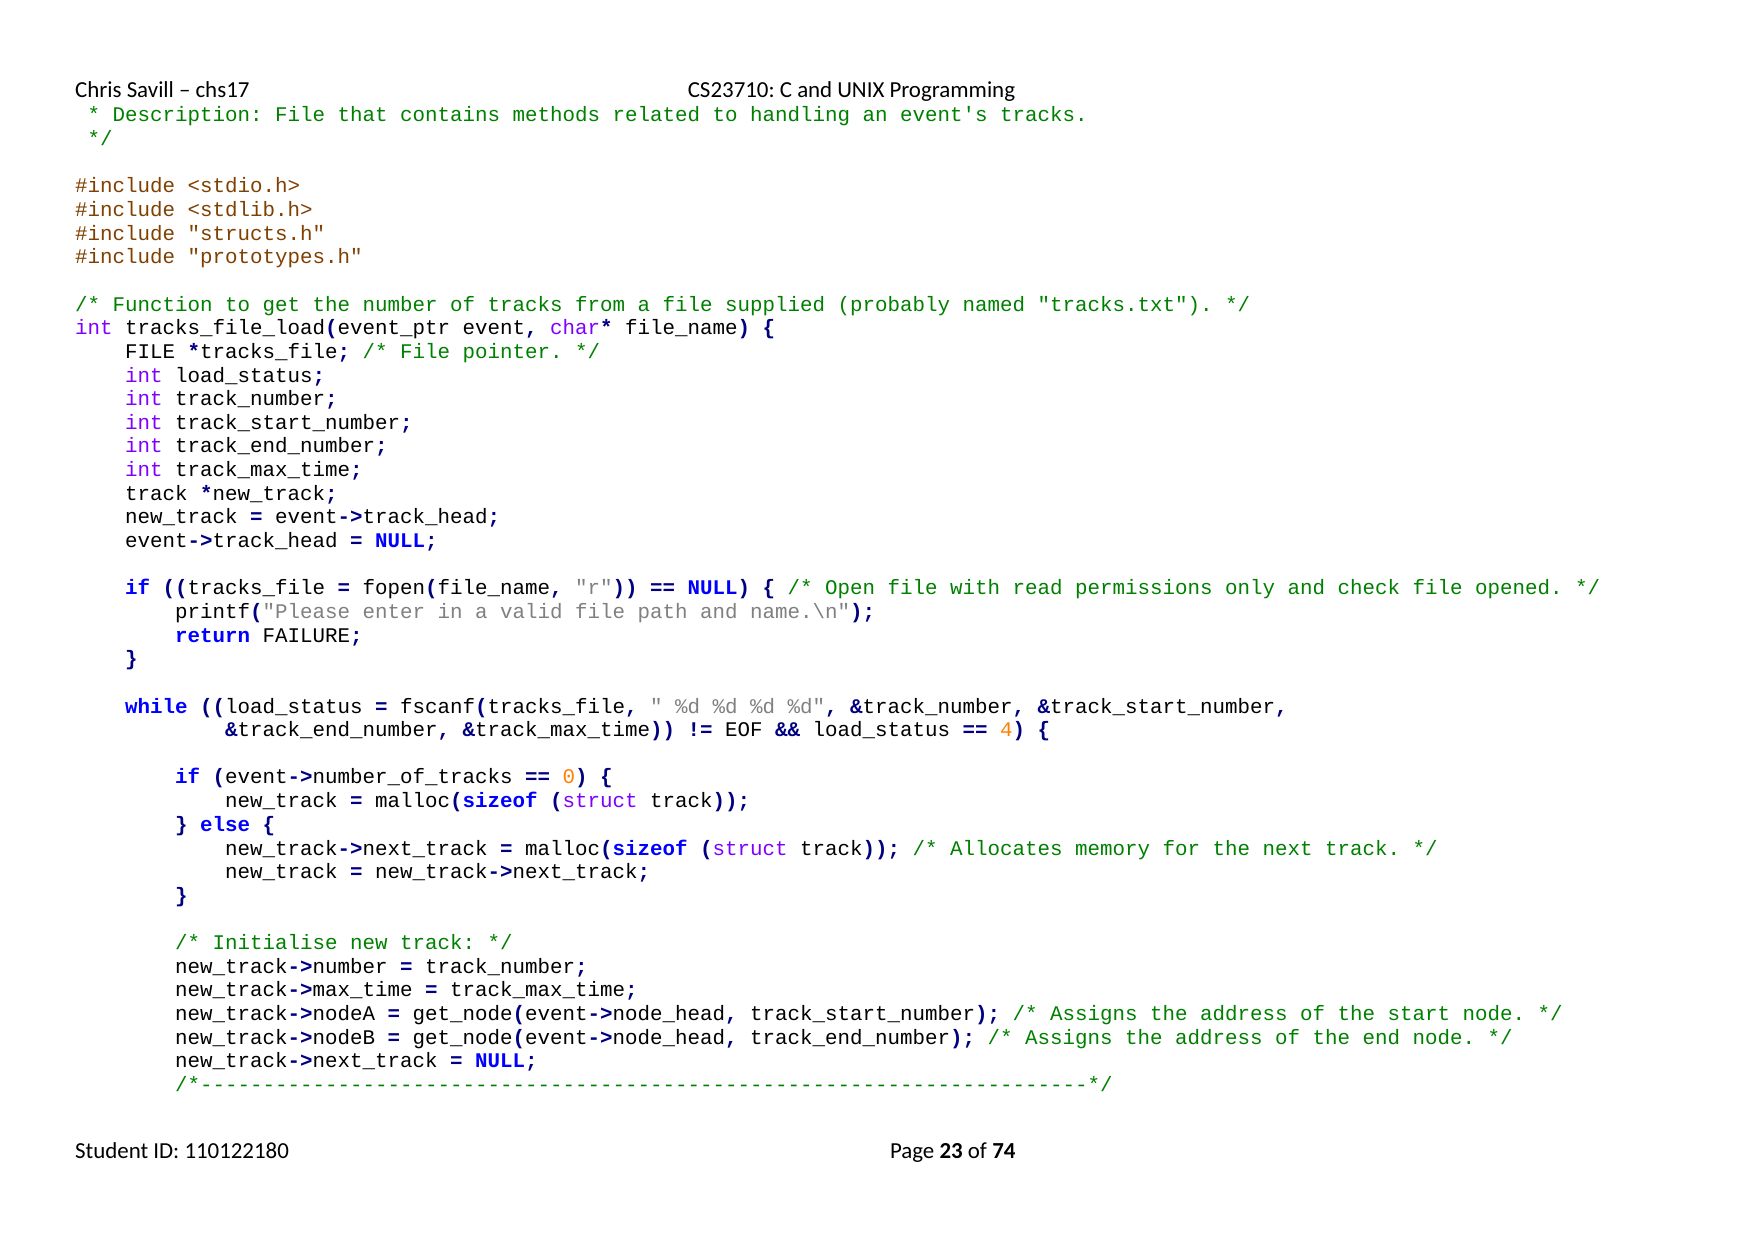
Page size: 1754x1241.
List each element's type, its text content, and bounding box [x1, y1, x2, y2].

text */ [75, 128, 1679, 152]
text if ((tracks_file = fopen(file_name, "r")) == NULL) { /* Open file with read permissions only and check file opened. */ [75, 577, 1679, 601]
text } else { [75, 814, 1679, 837]
text new_track = event->track_head; [75, 506, 1679, 530]
text #include <stdlib.h> [75, 199, 1679, 223]
text new_track->number = track_number; [75, 956, 1679, 979]
text if (event->number_of_tracks == 0) { [75, 767, 1679, 790]
text new_track = new_track->next_track; [75, 861, 1679, 885]
text new_track = malloc(sizeof (struct track)); [75, 790, 1679, 814]
text new_track->next_track = NULL; [75, 1050, 1679, 1074]
text int track_number; [75, 388, 1679, 412]
text int track_max_time; [75, 459, 1679, 483]
text /* Initialise new track: */ [75, 932, 1679, 956]
text } [75, 885, 1679, 908]
text new_track->next_track = malloc(sizeof (struct track)); /* Allocates memory for the next track. */ [75, 837, 1679, 861]
text int track_end_number; [75, 436, 1679, 459]
text int tracks_file_load(event_ptr event, char* file_name) { [75, 317, 1679, 341]
text #include "prototypes.h" [75, 246, 1679, 270]
text event->track_head = NULL; [75, 530, 1679, 554]
text } [75, 648, 1679, 672]
text printf("Please enter in a valid file path and name.\n"); [75, 601, 1679, 625]
text return FAILURE; [75, 625, 1679, 648]
text * Description: File that contains methods related to handling an event's tracks. [75, 104, 1679, 128]
text #include <stdio.h> [75, 175, 1679, 199]
text int track_start_number; [75, 412, 1679, 436]
text track *new_track; [75, 483, 1679, 506]
text int load_status; [75, 364, 1679, 388]
text &track_end_number, &track_max_time)) != EOF && load_status == 4) { [75, 719, 1679, 743]
text new_track->nodeA = get_node(event->node_head, track_start_number); /* Assigns the address of the start node. */ [75, 1003, 1679, 1027]
text new_track->nodeB = get_node(event->node_head, track_end_number); /* Assigns the address of the end node. */ [75, 1027, 1679, 1050]
text /* Function to get the number of tracks from a file supplied (probably named "tracks.txt"). */ [75, 294, 1679, 317]
text new_track->max_time = track_max_time; [75, 979, 1679, 1003]
text while ((load_status = fscanf(tracks_file, " %d %d %d %d", &track_number, &track_start_number, [75, 696, 1679, 719]
text FILE *tracks_file; /* File pointer. */ [75, 341, 1679, 364]
text #include "structs.h" [75, 223, 1679, 246]
text /*-----------------------------------------------------------------------*/ [75, 1074, 1679, 1098]
